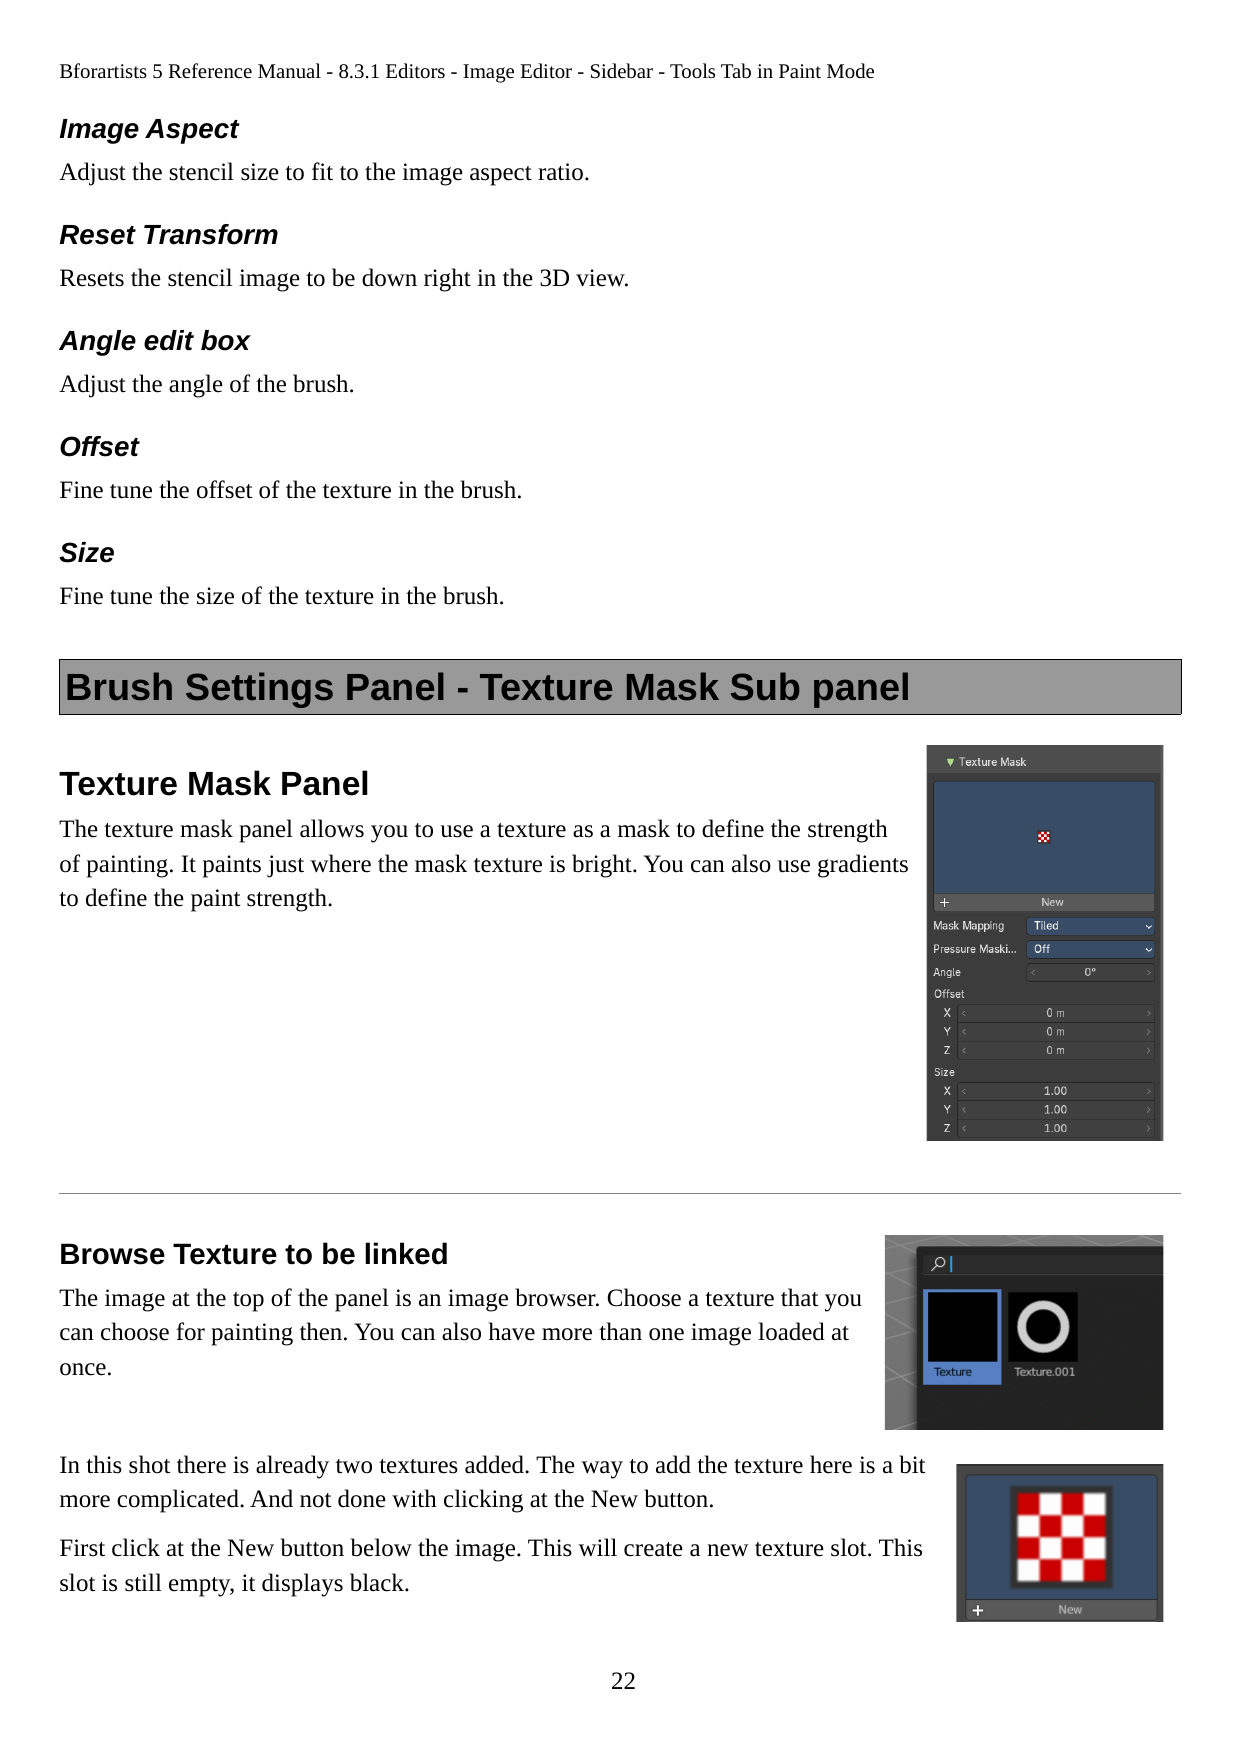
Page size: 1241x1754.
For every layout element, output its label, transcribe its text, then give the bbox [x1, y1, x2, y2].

table_header Brush Settings Panel - Texture Mask Sub panel [60, 660, 1181, 714]
subtitle Angle edit box [59, 324, 1181, 356]
text Adjust the angle of the brush. [59, 369, 1181, 398]
text Fine tune the offset of the texture in the brush. [59, 475, 1181, 503]
subtitle Browse Texture to be linked [59, 1237, 884, 1270]
subtitle Texture Mask Panel [59, 763, 926, 802]
picture [926, 745, 1164, 1141]
text The texture mask panel allows you to use a texture as a mask to define the strength of painting. It paints just where the mask texture is bright. You can also use gradients to define the paint strength. [59, 814, 926, 912]
subtitle [1164, 763, 1181, 802]
subtitle Size [59, 536, 1181, 568]
picture [956, 1464, 1164, 1622]
subtitle Reset Transform [59, 218, 1181, 250]
picture [884, 1235, 1164, 1430]
subtitle [1164, 1237, 1181, 1270]
text The image at the top of the panel is an image browser. Choose a texture that you can choose for painting then. You can also have more than one image loaded at once. [59, 1283, 884, 1381]
text Adjust the stencil size to fit to the image aspect ratio. [59, 157, 1181, 186]
text Fine tune the size of the texture in the brush. [59, 581, 1181, 609]
subtitle Image Aspect [59, 113, 1181, 144]
subtitle Offset [59, 430, 1181, 462]
text Resets the stencil image to be down right in the 3D view. [59, 263, 1181, 292]
text First click at the New button below the image. This will create a new texture slot. This slot is still empty, it displays black. [59, 1533, 956, 1597]
text In this shot there is already two textures added. The way to add the texture here is a bit more complicated. And not done with clicking at the New button. [59, 1450, 1181, 1513]
